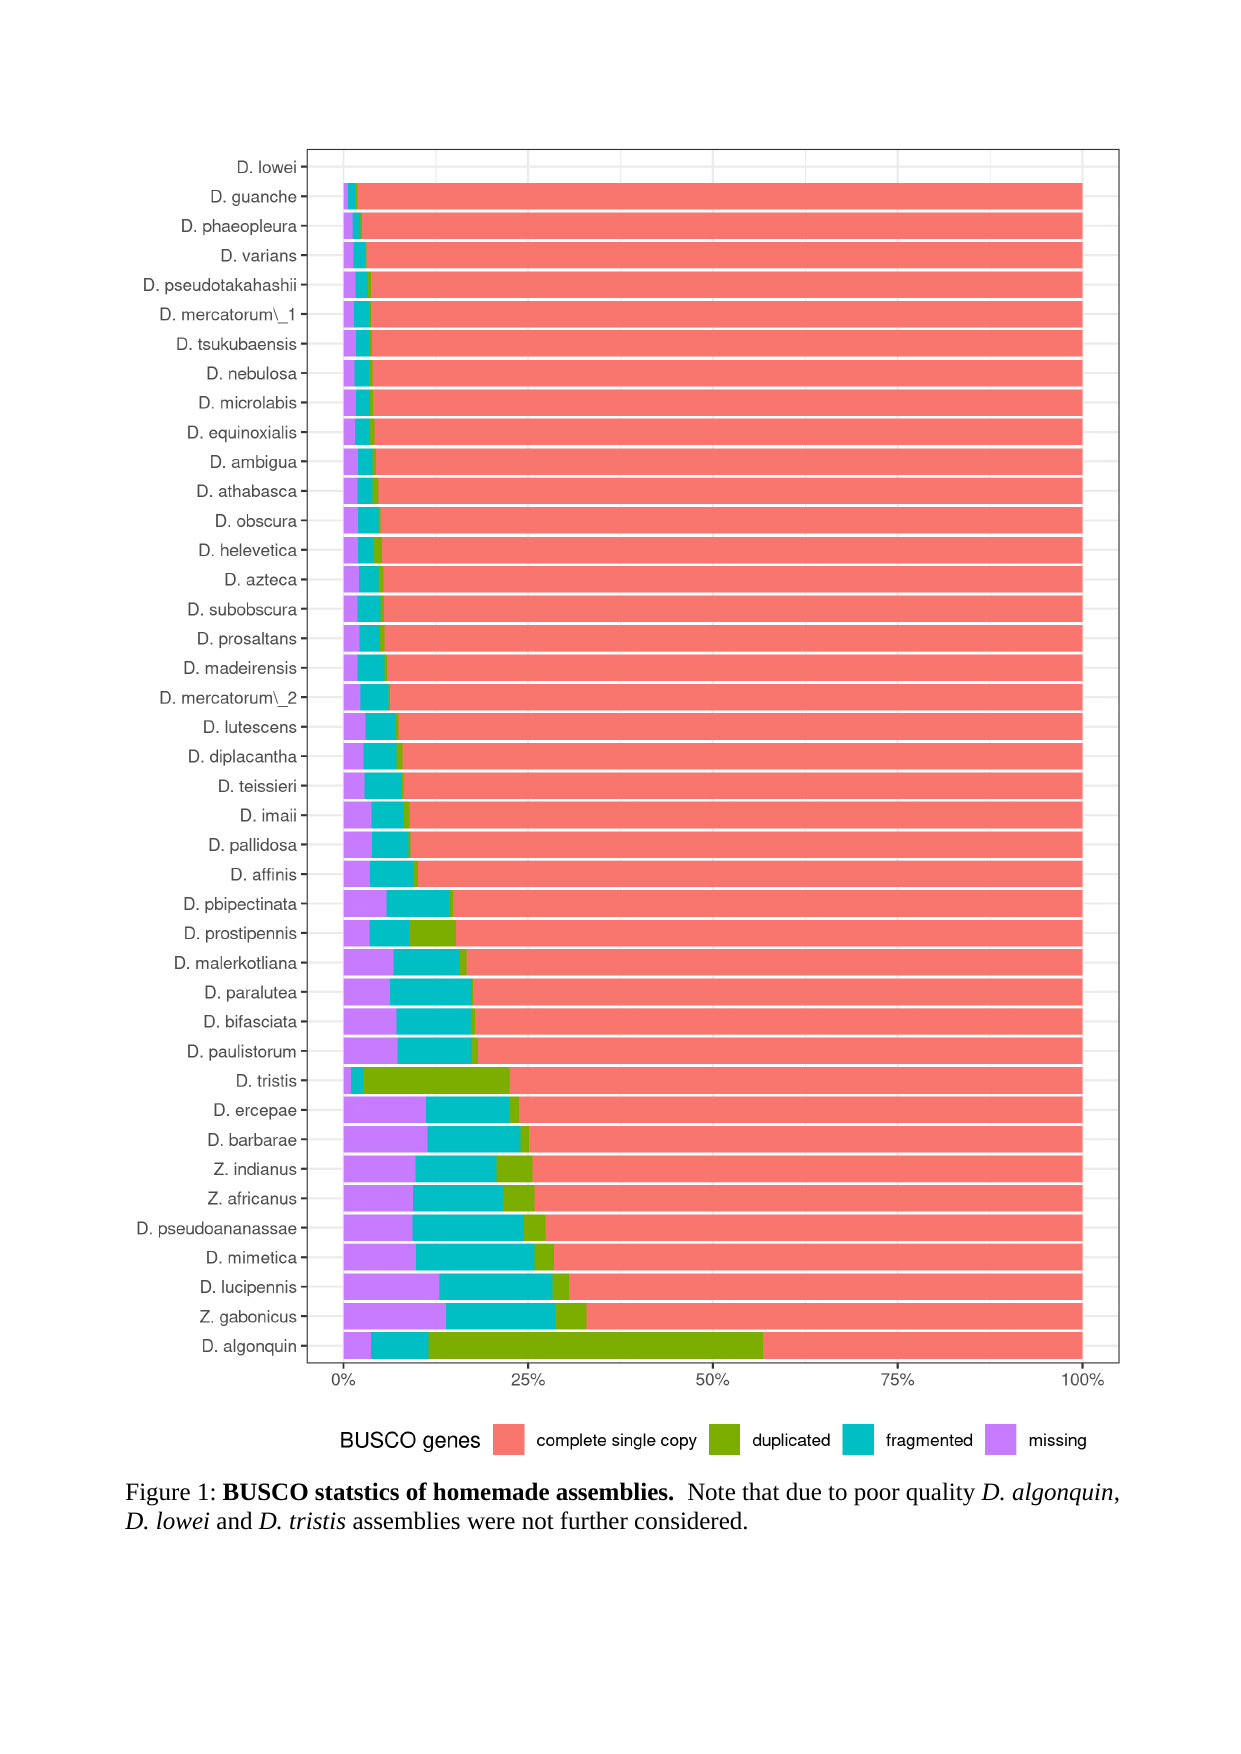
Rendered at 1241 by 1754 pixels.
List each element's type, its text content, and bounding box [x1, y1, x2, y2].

text Figure 1: BUSCO statstics of homemade assemblies. Note that due to poor quality D. algonquin, D. lowei and D. tristis assemblies were not further considered. [125, 1478, 1129, 1535]
picture [125, 138, 1130, 1478]
